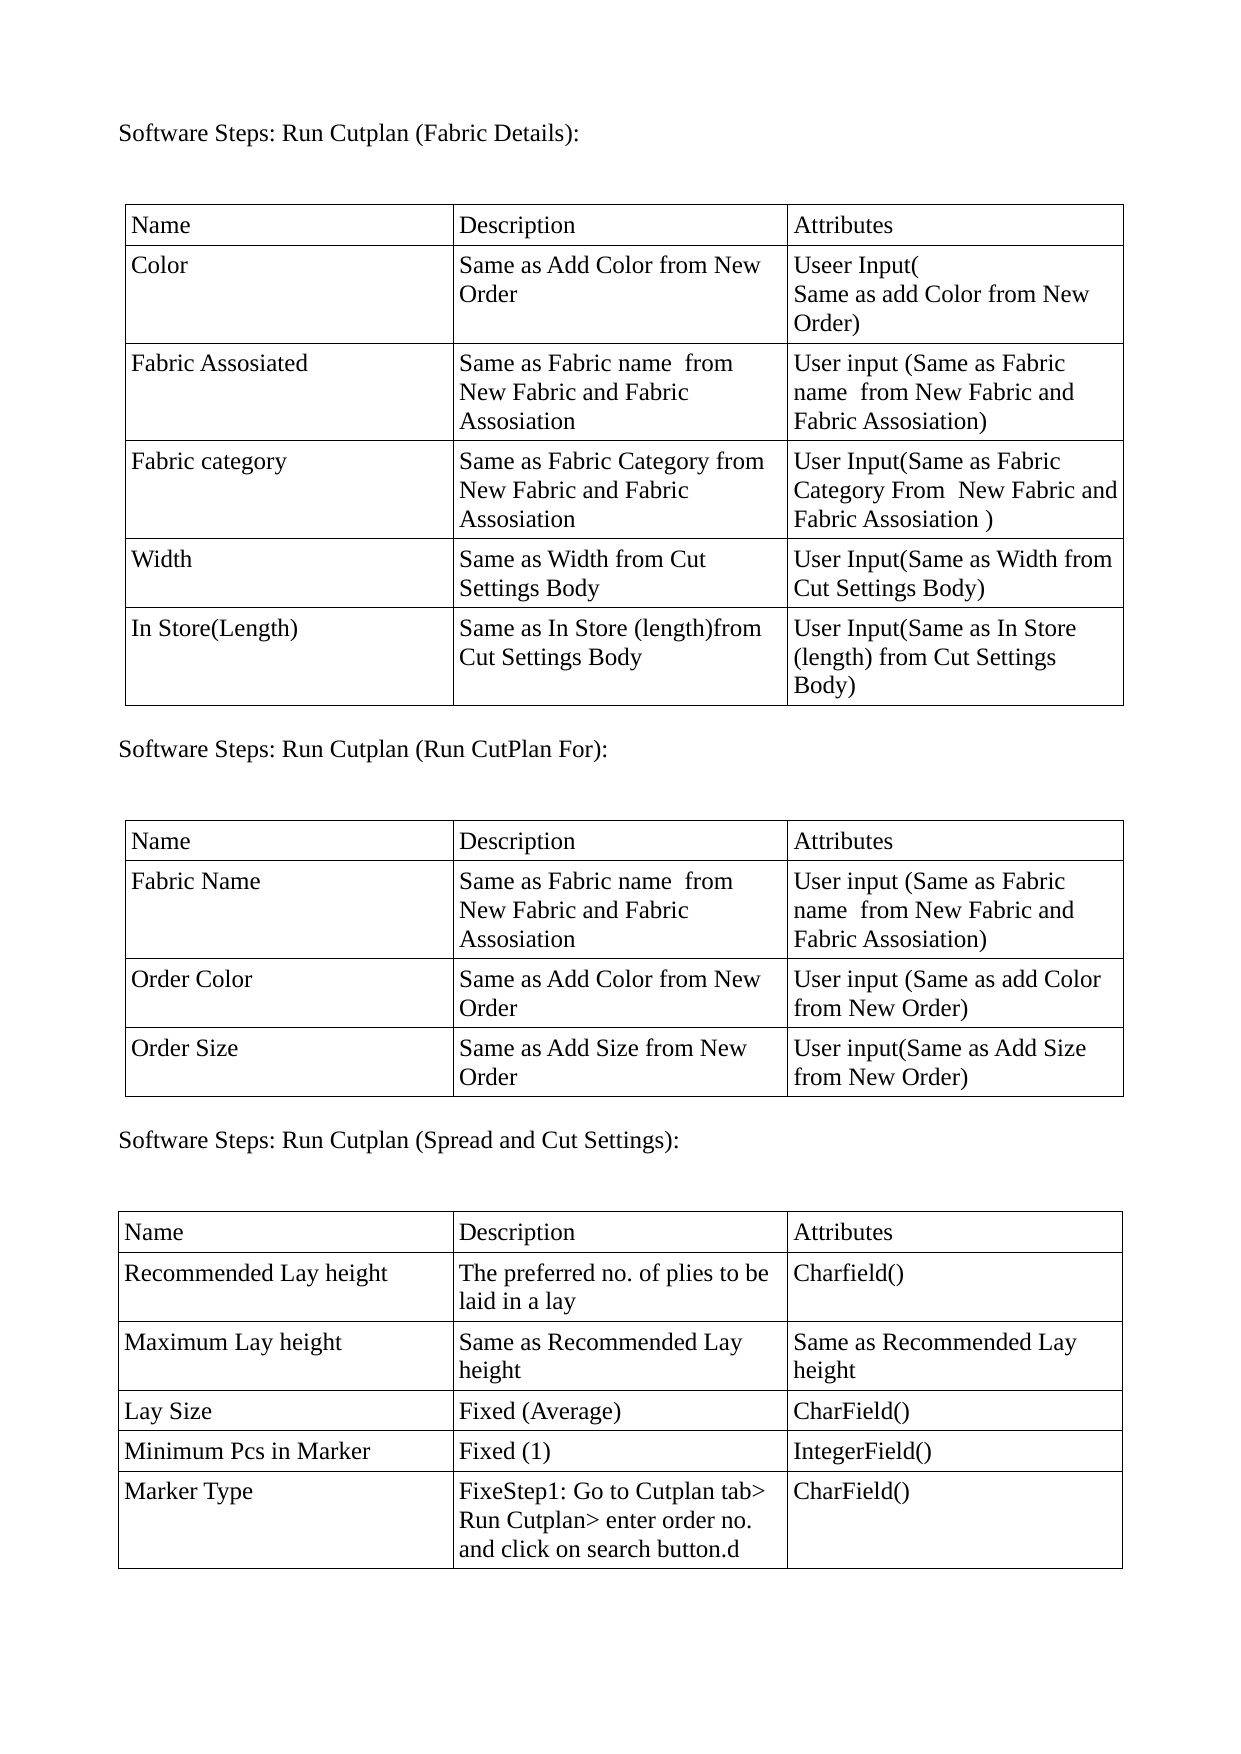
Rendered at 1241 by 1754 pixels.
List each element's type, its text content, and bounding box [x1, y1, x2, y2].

table_cell The preferred no. of plies to be laid in a lay [454, 1253, 787, 1321]
table_cell FixeStep1: Go to Cutplan tab> Run Cutplan> enter order no. and click on search button.d [454, 1472, 787, 1568]
table_cell Same as Add Color from New Order [454, 246, 787, 342]
table_cell Order Size [126, 1028, 453, 1096]
table_cell Fabric category [126, 441, 453, 538]
table_header Name [119, 1212, 453, 1252]
table_header Attributes [788, 821, 1123, 860]
table_cell Fabric Assosiated [126, 344, 453, 440]
table_header Name [126, 821, 453, 860]
table_cell Same as Add Size from New Order [454, 1028, 787, 1096]
table_cell Useer Input( Same as add Color from New Order) [788, 246, 1123, 342]
table_header Attributes [788, 1212, 1122, 1252]
table_cell CharField() [788, 1472, 1122, 1568]
text Software Steps: Run Cutplan (Spread and Cut Settings): [118, 1125, 1122, 1154]
table_header Description [454, 1212, 787, 1252]
table_cell Same as Recommended Lay height [454, 1322, 787, 1390]
table_cell User input (Same as Fabric name from New Fabric and Fabric Assosiation) [788, 861, 1123, 958]
table_cell Same as Fabric name from New Fabric and Fabric Assosiation [454, 344, 787, 440]
table_cell Color [126, 246, 453, 342]
table_cell Fabric Name [126, 861, 453, 958]
table_cell Fixed (1) [454, 1431, 787, 1471]
text Software Steps: Run Cutplan (Run CutPlan For): [118, 734, 1122, 763]
table_header Name [126, 205, 453, 245]
table_cell User Input(Same as Width from Cut Settings Body) [788, 539, 1123, 607]
table_cell Same as Fabric name from New Fabric and Fabric Assosiation [454, 861, 787, 958]
table_cell Width [126, 539, 453, 607]
table_header Attributes [788, 205, 1123, 245]
table_cell Same as Fabric Category from New Fabric and Fabric Assosiation [454, 441, 787, 538]
table_cell Same as Add Color from New Order [454, 959, 787, 1027]
table_cell Charfield() [788, 1253, 1122, 1321]
table_cell Same as Recommended Lay height [788, 1322, 1122, 1390]
text Software Steps: Run Cutplan (Fabric Details): [118, 118, 1122, 147]
table_cell Maximum Lay height [119, 1322, 453, 1390]
table_cell Marker Type [119, 1472, 453, 1568]
table_cell User Input(Same as In Store (length) from Cut Settings Body) [788, 608, 1123, 705]
table_cell Minimum Pcs in Marker [119, 1431, 453, 1471]
table_cell Fixed (Average) [454, 1391, 787, 1430]
table_cell User input(Same as Add Size from New Order) [788, 1028, 1123, 1096]
table_cell Recommended Lay height [119, 1253, 453, 1321]
table_cell User input (Same as add Color from New Order) [788, 959, 1123, 1027]
table_cell Same as Width from Cut Settings Body [454, 539, 787, 607]
table_cell IntegerField() [788, 1431, 1122, 1471]
table_cell In Store(Length) [126, 608, 453, 705]
table_cell Order Color [126, 959, 453, 1027]
table_cell User Input(Same as Fabric Category From New Fabric and Fabric Assosiation ) [788, 441, 1123, 538]
table_header Description [454, 821, 787, 860]
table_cell User input (Same as Fabric name from New Fabric and Fabric Assosiation) [788, 344, 1123, 440]
table_cell Same as In Store (length)from Cut Settings Body [454, 608, 787, 705]
table_header Description [454, 205, 787, 245]
table_cell Lay Size [119, 1391, 453, 1430]
table_cell CharField() [788, 1391, 1122, 1430]
